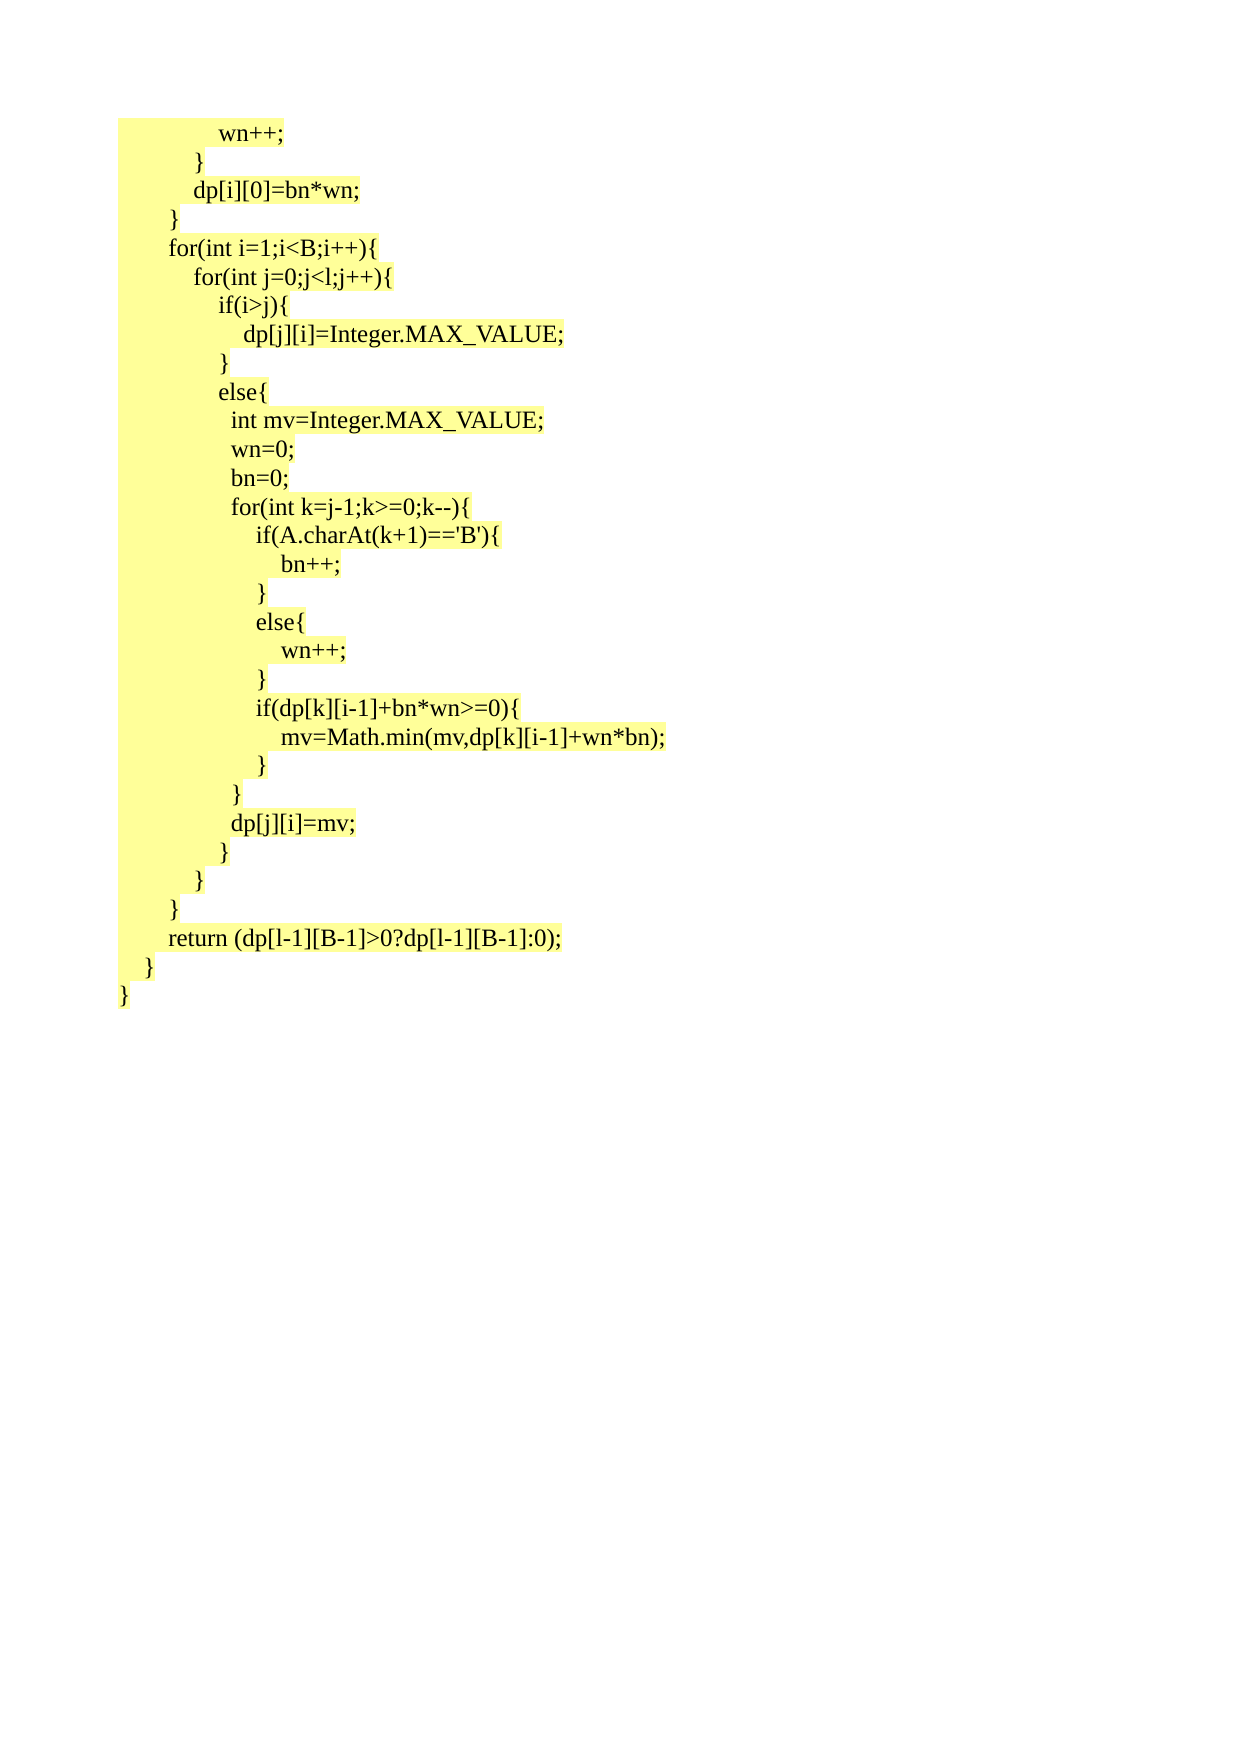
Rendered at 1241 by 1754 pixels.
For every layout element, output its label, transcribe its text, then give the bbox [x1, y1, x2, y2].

text else{ [118, 607, 1122, 636]
text for(int i=1;i<B;i++){ [118, 233, 1122, 262]
text } [118, 751, 1122, 779]
text dp[i][0]=bn*wn; [118, 176, 1122, 204]
text for(int k=j-1;k>=0;k--){ [118, 492, 1122, 521]
text } [118, 348, 1122, 377]
text dp[j][i]=mv; [118, 808, 1122, 837]
text if(dp[k][i-1]+bn*wn>=0){ [118, 693, 1122, 722]
text int mv=Integer.MAX_VALUE; [118, 406, 1122, 434]
text mv=Math.min(mv,dp[k][i-1]+wn*bn); [118, 722, 1122, 751]
text } [118, 894, 1122, 923]
text if(i>j){ [118, 291, 1122, 319]
text if(A.charAt(k+1)=='B'){ [118, 521, 1122, 549]
text dp[j][i]=Integer.MAX_VALUE; [118, 319, 1122, 348]
text return (dp[l-1][B-1]>0?dp[l-1][B-1]:0); [118, 923, 1122, 952]
text wn++; [118, 118, 1122, 147]
text } [118, 866, 1122, 894]
text wn++; [118, 636, 1122, 664]
text } [118, 779, 1122, 808]
text } [118, 952, 1122, 981]
text wn=0; [118, 434, 1122, 463]
text } [118, 578, 1122, 607]
text } [118, 981, 1122, 1009]
text } [118, 204, 1122, 233]
text for(int j=0;j<l;j++){ [118, 262, 1122, 291]
text else{ [118, 377, 1122, 406]
text } [118, 837, 1122, 866]
text } [118, 147, 1122, 176]
text bn++; [118, 549, 1122, 578]
text } [118, 664, 1122, 693]
text bn=0; [118, 463, 1122, 492]
